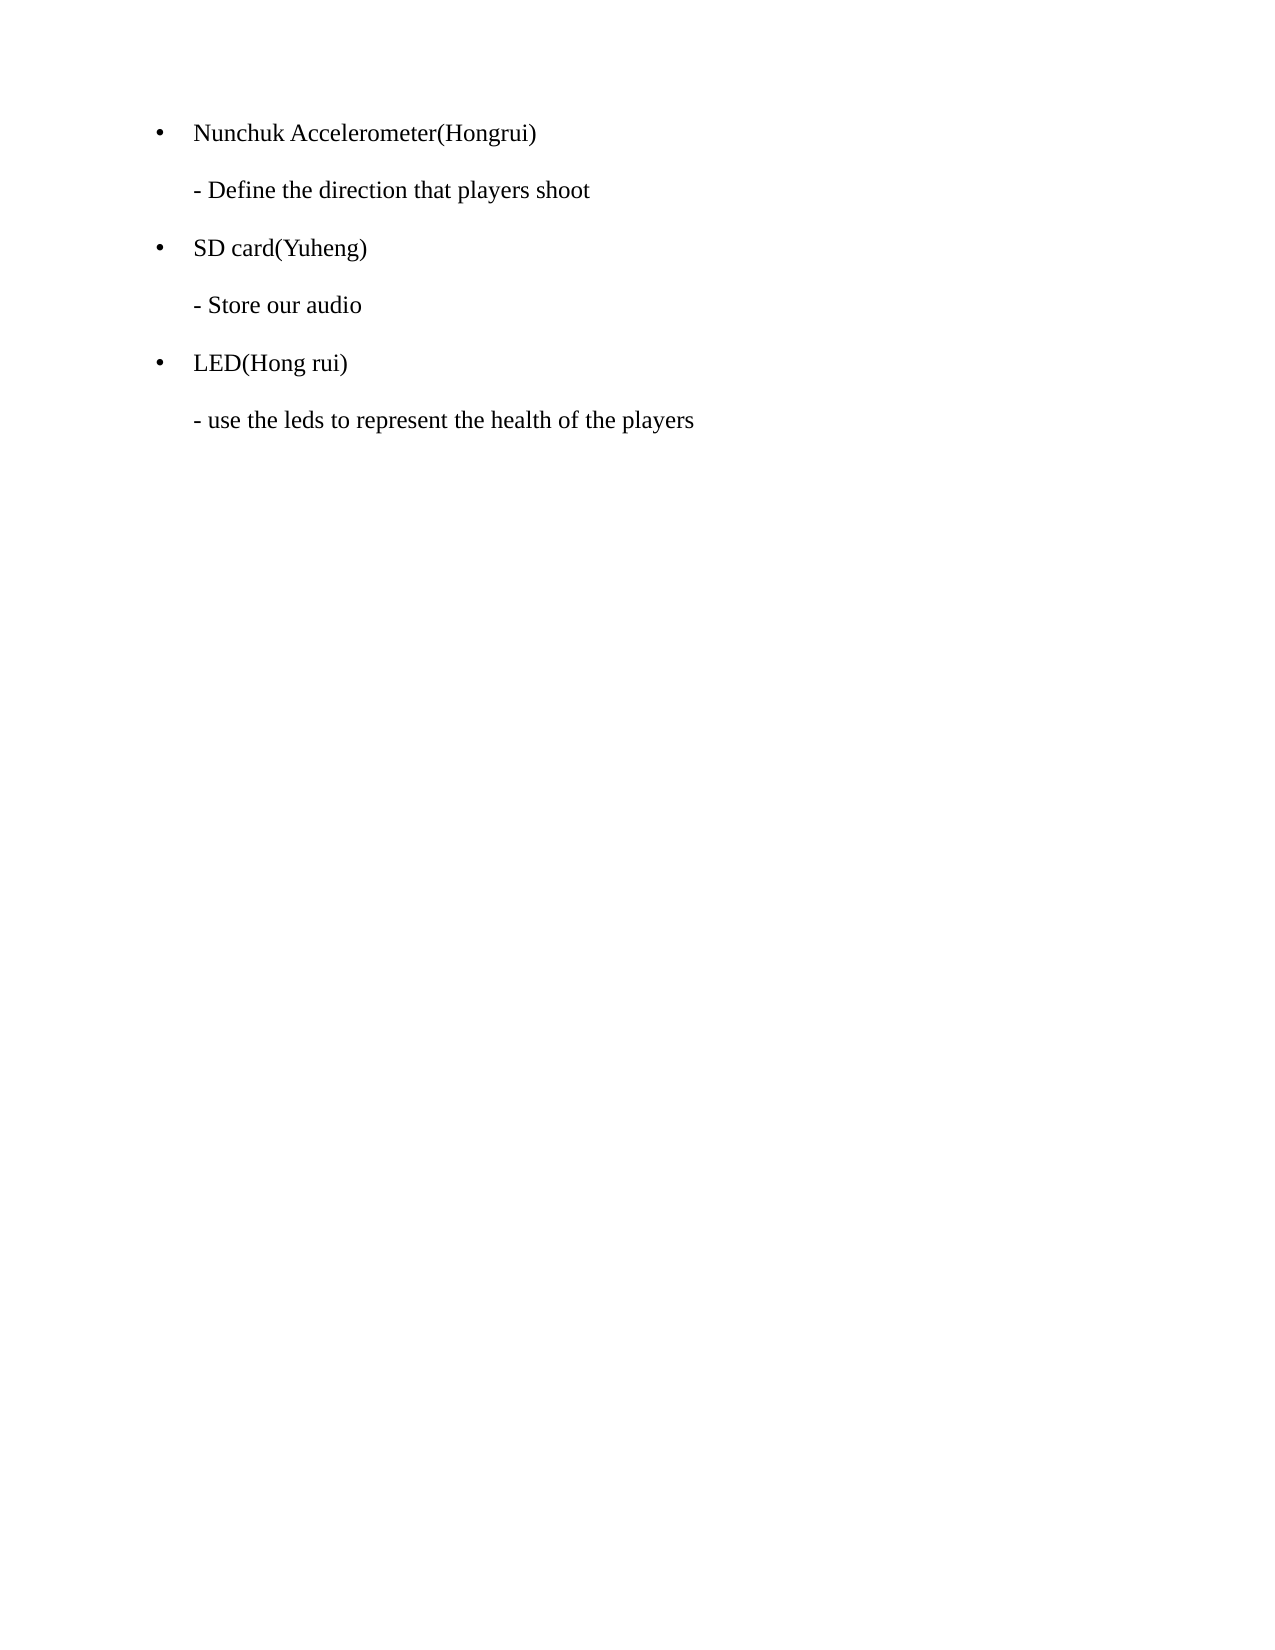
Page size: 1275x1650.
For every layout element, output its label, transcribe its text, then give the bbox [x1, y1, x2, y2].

list Nunchuk Accelerometer(Hongrui) [156, 118, 1157, 147]
list - use the leds to represent the health of the players [156, 406, 1157, 434]
list SD card(Yuheng) [156, 233, 1157, 262]
list LED(Hong rui) [156, 348, 1157, 377]
list - Define the direction that players shoot [156, 176, 1157, 204]
list - Store our audio [156, 291, 1157, 319]
